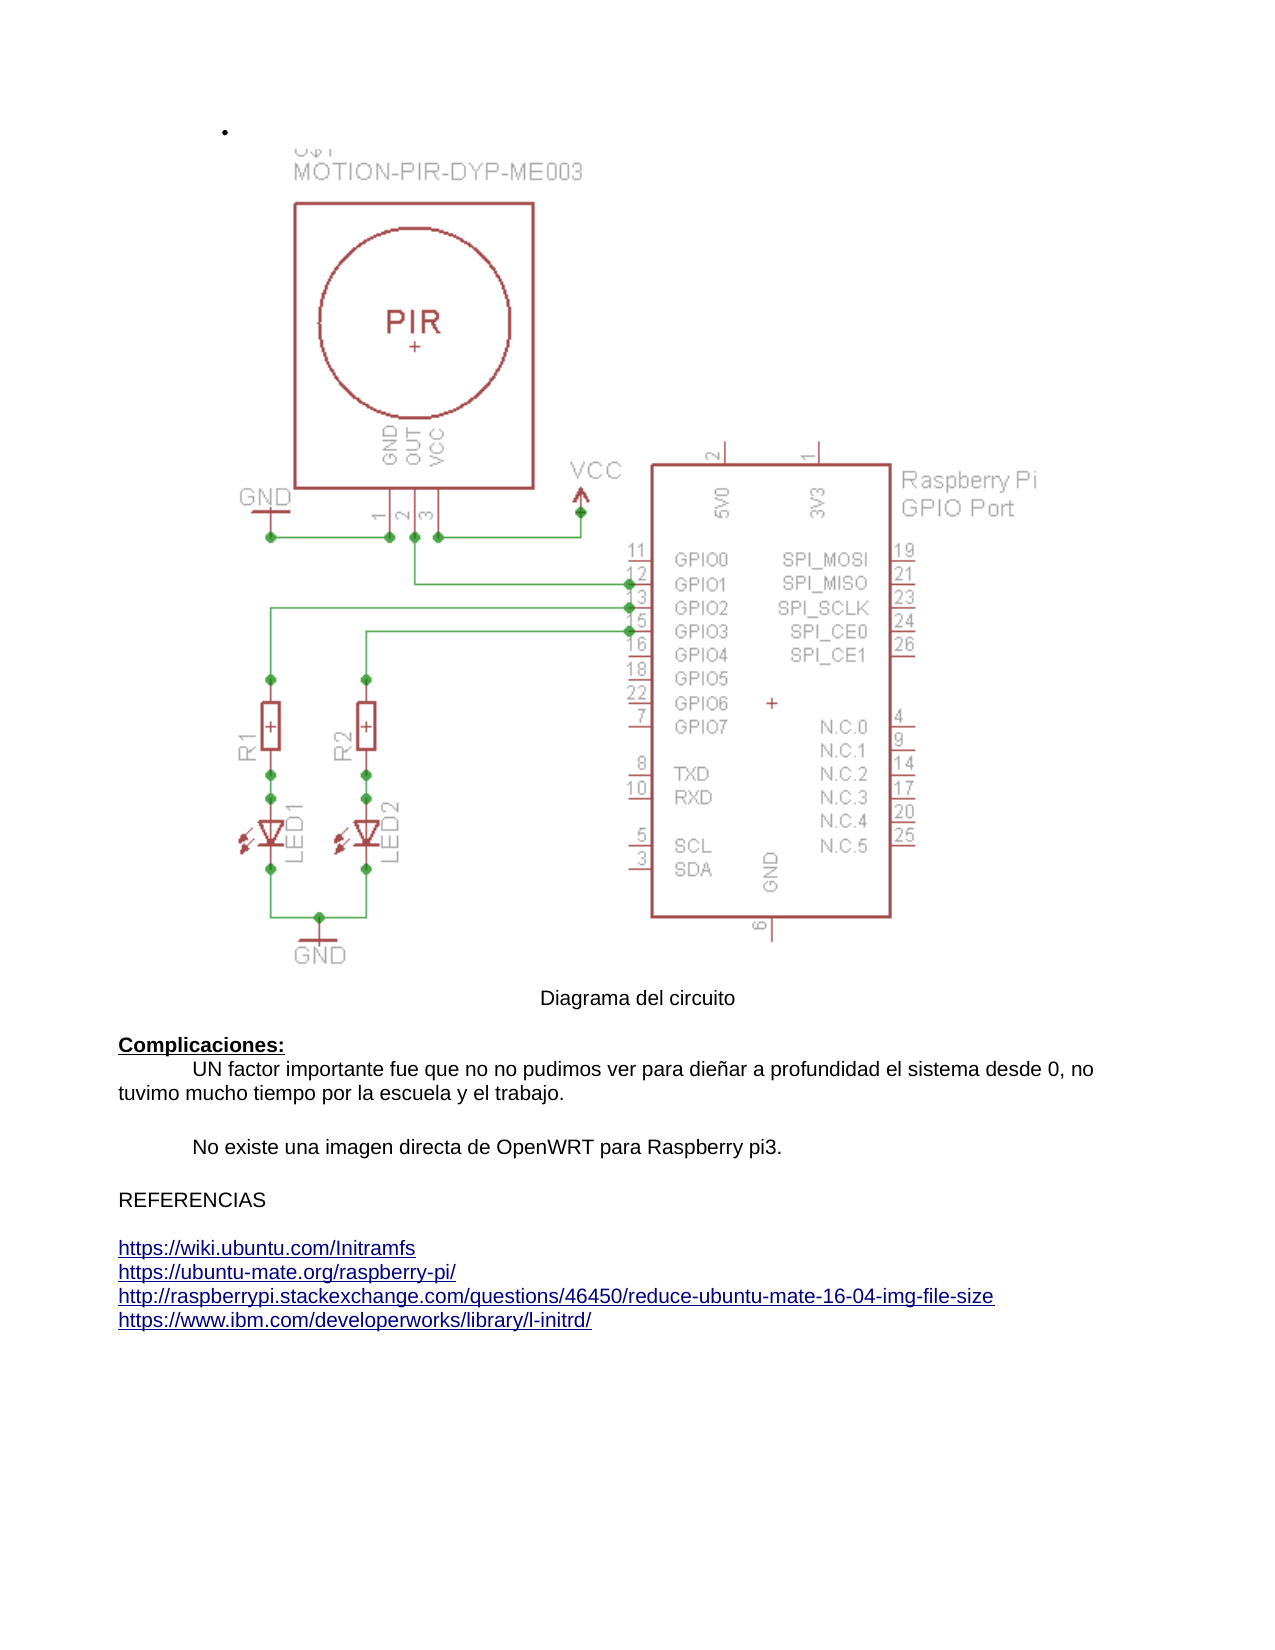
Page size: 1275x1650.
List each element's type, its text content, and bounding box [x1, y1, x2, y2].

text REFERENCIAS [118, 1188, 1157, 1212]
text Complicaciones: [118, 1033, 1157, 1057]
text UN factor importante fue que no no pudimos ver para dieñar a profundidad el sistema desde 0, no tuvimo mucho tiempo por la escuela y el trabajo. [118, 1057, 1157, 1105]
text Diagrama del circuito [118, 176, 1157, 1009]
text http://raspberrypi.stackexchange.com/questions/46450/reduce-ubuntu-mate-16-04-img-file-size [118, 1284, 1157, 1308]
text https://ubuntu-mate.org/raspberry-pi/ [118, 1260, 1157, 1284]
picture [207, 149, 1068, 986]
text No existe una imagen directa de OpenWRT para Raspberry pi3. [118, 1135, 1157, 1159]
text https://www.ibm.com/developerworks/library/l-initrd/ [118, 1308, 1157, 1332]
text https://wiki.ubuntu.com/Initramfs [118, 1236, 1157, 1260]
